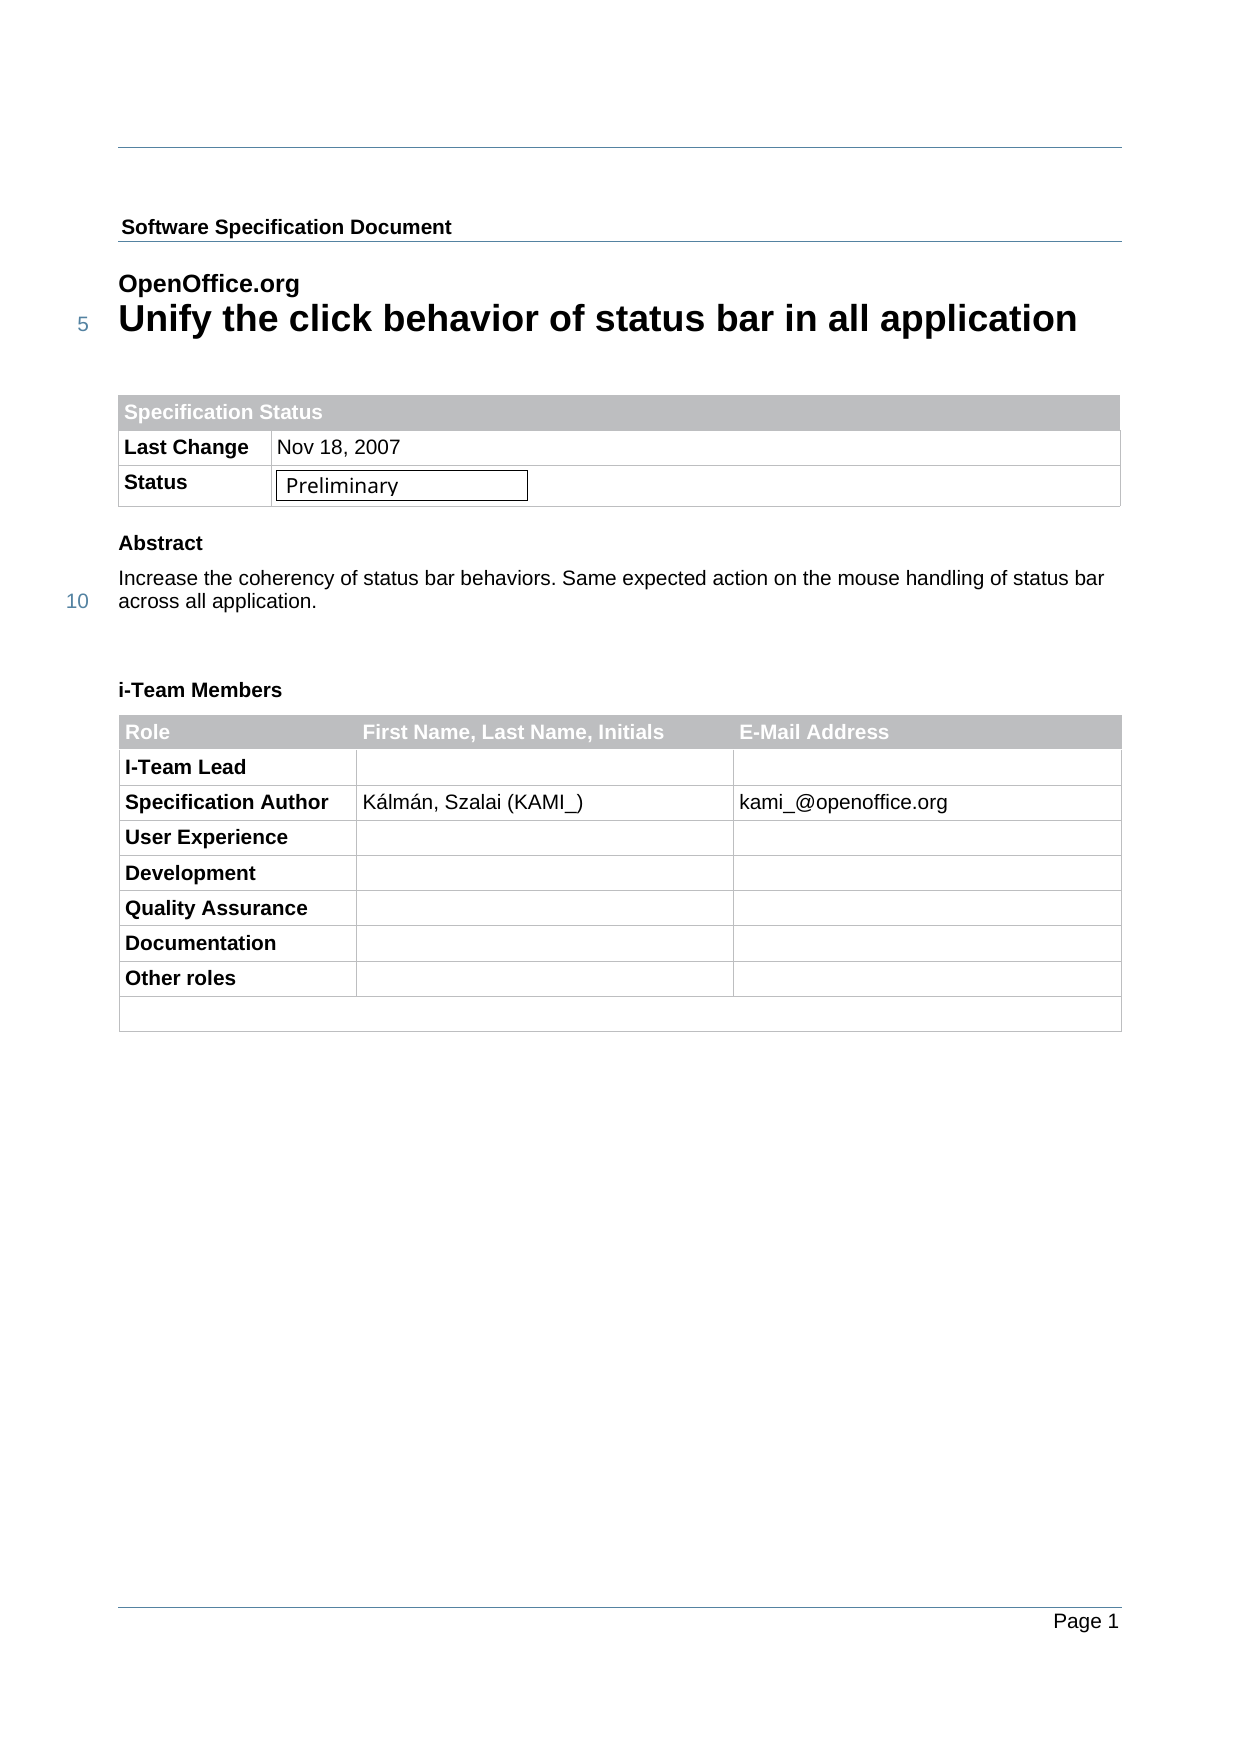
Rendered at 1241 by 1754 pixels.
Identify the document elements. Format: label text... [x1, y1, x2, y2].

table_cell kami_@openoffice.org [734, 786, 1121, 820]
table_cell <First Name, Last Name (Initials)> [357, 926, 733, 961]
table_cell <First Name, Last Name (Initials)> [357, 821, 733, 855]
table_cell Other roles [120, 962, 356, 996]
table_cell <User@openoffice.org> [734, 962, 1121, 996]
table_cell <First Name, Last Name (Initials)> [357, 962, 733, 996]
table_cell Nov 18, 2007 [272, 431, 1120, 465]
table_cell <First Name, Last Name (Initials)> [357, 856, 733, 890]
table_header Specification Status [118, 395, 1120, 430]
table_header First Name, Last Name, Initials [356, 715, 733, 749]
text Software Specification Document [118, 212, 1122, 241]
table_cell Status [119, 466, 271, 506]
table_cell Documentation [120, 926, 356, 961]
text Unify the click behavior of status bar in all application [118, 297, 1122, 339]
table_cell Kálmán, Szalai (KAMI_) [357, 786, 733, 820]
table_cell <State reason here, if one role is not represented in i-Team.> [120, 997, 1121, 1031]
table_cell I-Team Lead [120, 750, 356, 785]
text Increase the coherency of status bar behaviors. Same expected action on the mouse handling of status bar across all application. [118, 567, 1122, 613]
table_cell Specification Author [120, 786, 356, 820]
subtitle Abstract [118, 531, 1122, 554]
table_cell <User@openoffice.org> [734, 856, 1121, 890]
table_cell PRELIMINARY status is the initial conception of a specification. STANDARD A specification with status Standard is considered to be stable and has the approval of the i-Team. OBSOLETE An Obsolete specification is a specification that has been identified unnecessary. For example due to; technology changes or changes in other standards or specifications. [272, 466, 1120, 506]
table_cell User Experience [120, 821, 356, 855]
table_cell <User@openoffice.org> [734, 891, 1121, 925]
table_cell <User@openoffice.org> [734, 926, 1121, 961]
table_cell Quality Assurance [120, 891, 356, 925]
table_header E-Mail Address [733, 715, 1122, 749]
subtitle i-Team Members [118, 679, 1122, 702]
table_cell Last Change [119, 431, 271, 465]
table_cell Development [120, 856, 356, 890]
table_cell <User@openoffice.org> [734, 750, 1121, 785]
table_cell <First Name, Last Name (Initials)> [357, 891, 733, 925]
text OpenOffice.org [118, 269, 1122, 297]
table_header Role [119, 715, 356, 749]
table_cell <First Name, Last Name (Initials)> [357, 750, 733, 785]
table_cell <User@openoffice.org> [734, 821, 1121, 855]
